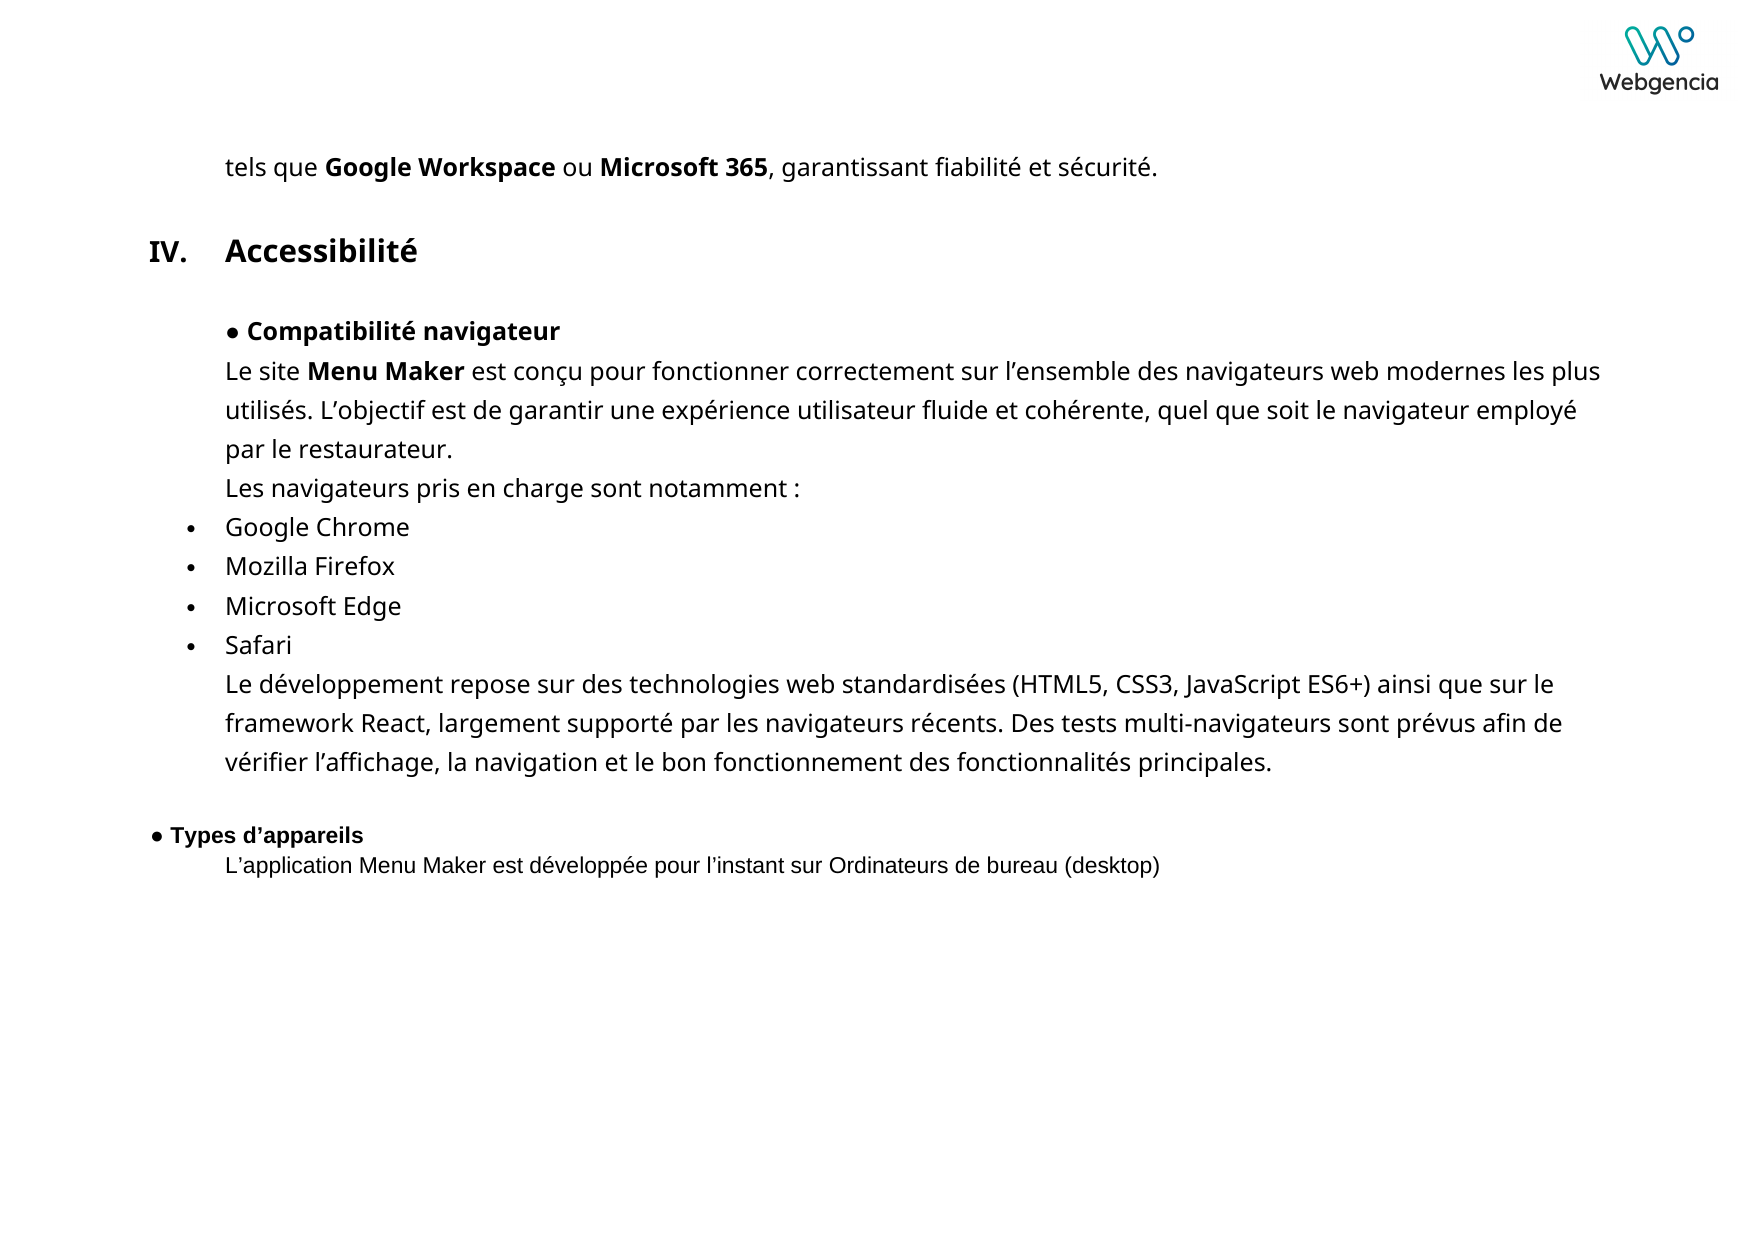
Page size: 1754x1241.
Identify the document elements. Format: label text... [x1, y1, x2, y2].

text Le site Menu Maker est conçu pour fonctionner correctement sur l’ensemble des navigateurs web modernes les plus utilisés. L’objectif est de garantir une expérience utilisateur fluide et cohérente, quel que soit le navigateur employé par le restaurateur. [225, 353, 1604, 466]
text ● Compatibilité navigateur [225, 314, 1604, 348]
list Mozilla Firefox [187, 549, 1604, 583]
text tels que Google Workspace ou Microsoft 365, garantissant fiabilité et sécurité. [225, 150, 1604, 184]
list Accessibilité [187, 229, 1604, 314]
list Google Chrome [187, 510, 1604, 544]
text Le développement repose sur des technologies web standardisées (HTML5, CSS3, JavaScript ES6+) ainsi que sur le framework React, largement supporté par les navigateurs récents. Des tests multi-navigateurs sont prévus afin de vérifier l’affichage, la navigation et le bon fonctionnement des fonctionnalités principales. [225, 667, 1604, 779]
text Les navigateurs pris en charge sont notamment : [225, 471, 1604, 505]
text L’application Menu Maker est développée pour l’instant sur Ordinateurs de bureau (desktop) [225, 852, 1604, 878]
list Microsoft Edge [187, 588, 1604, 622]
list Safari [187, 627, 1604, 661]
text ● Types d’appareils [150, 784, 1604, 848]
